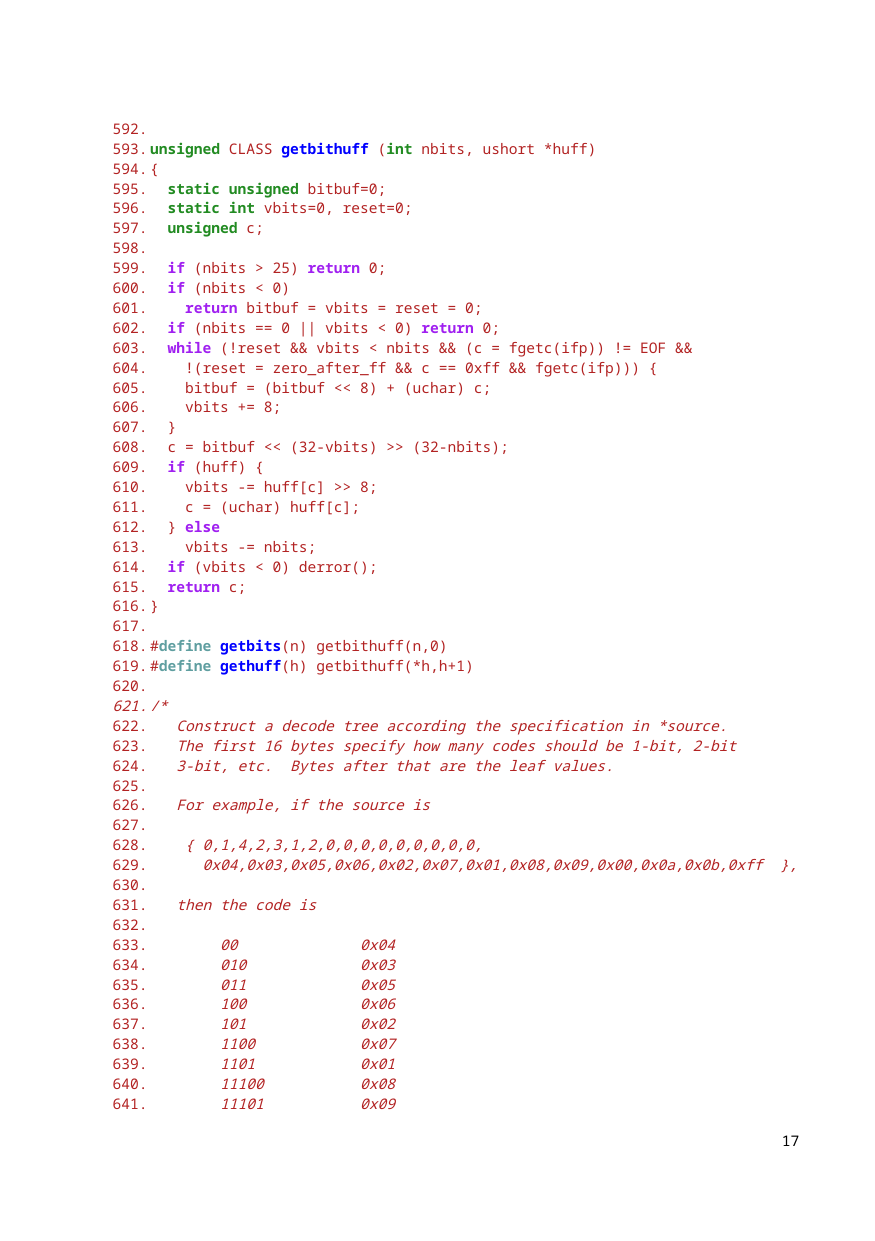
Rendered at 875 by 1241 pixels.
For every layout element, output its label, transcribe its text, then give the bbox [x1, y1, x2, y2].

list static unsigned bitbuf=0; [112, 178, 799, 198]
list 0x04,0x03,0x05,0x06,0x02,0x07,0x01,0x08,0x09,0x00,0x0a,0x0b,0xff }, [112, 855, 799, 875]
list bitbuf = (bitbuf << 8) + (uchar) c; [112, 377, 799, 397]
list if (huff) { [112, 457, 799, 477]
list } else [112, 517, 799, 537]
list } [112, 417, 799, 437]
list c = bitbuf << (32-vbits) >> (32-nbits); [112, 437, 799, 457]
list if (nbits > 25) return 0; [112, 258, 799, 278]
list unsigned c; [112, 218, 799, 238]
list 1100 0x07 [112, 1034, 799, 1054]
list 011 0x05 [112, 974, 799, 994]
list unsigned CLASS getbithuff (int nbits, ushort *huff) [112, 139, 799, 158]
list } [112, 596, 799, 616]
list { [112, 158, 799, 178]
list if (vbits < 0) derror(); [112, 556, 799, 576]
list 3-bit, etc. Bytes after that are the leaf values. [112, 755, 799, 775]
list /* [112, 696, 799, 716]
list 100 0x06 [112, 994, 799, 1014]
list vbits += 8; [112, 397, 799, 417]
list { 0,1,4,2,3,1,2,0,0,0,0,0,0,0,0,0, [112, 835, 799, 855]
list 1101 0x01 [112, 1054, 799, 1074]
list For example, if the source is [112, 795, 799, 815]
list 11101 0x09 [112, 1094, 799, 1113]
list 101 0x02 [112, 1014, 799, 1034]
list #define gethuff(h) getbithuff(*h,h+1) [112, 656, 799, 676]
list while (!reset && vbits < nbits && (c = fgetc(ifp)) != EOF && [112, 338, 799, 357]
list !(reset = zero_after_ff && c == 0xff && fgetc(ifp))) { [112, 357, 799, 377]
list then the code is [112, 895, 799, 914]
list vbits -= huff[c] >> 8; [112, 477, 799, 497]
list 00 0x04 [112, 934, 799, 954]
list static int vbits=0, reset=0; [112, 198, 799, 218]
list vbits -= nbits; [112, 537, 799, 556]
list The first 16 bytes specify how many codes should be 1-bit, 2-bit [112, 736, 799, 755]
list return bitbuf = vbits = reset = 0; [112, 298, 799, 318]
list #define getbits(n) getbithuff(n,0) [112, 636, 799, 656]
list if (nbits == 0 || vbits < 0) return 0; [112, 318, 799, 338]
list 010 0x03 [112, 954, 799, 974]
list if (nbits < 0) [112, 278, 799, 298]
list Construct a decode tree according the specification in *source. [112, 716, 799, 736]
list c = (uchar) huff[c]; [112, 497, 799, 517]
list return c; [112, 576, 799, 596]
list 11100 0x08 [112, 1074, 799, 1094]
